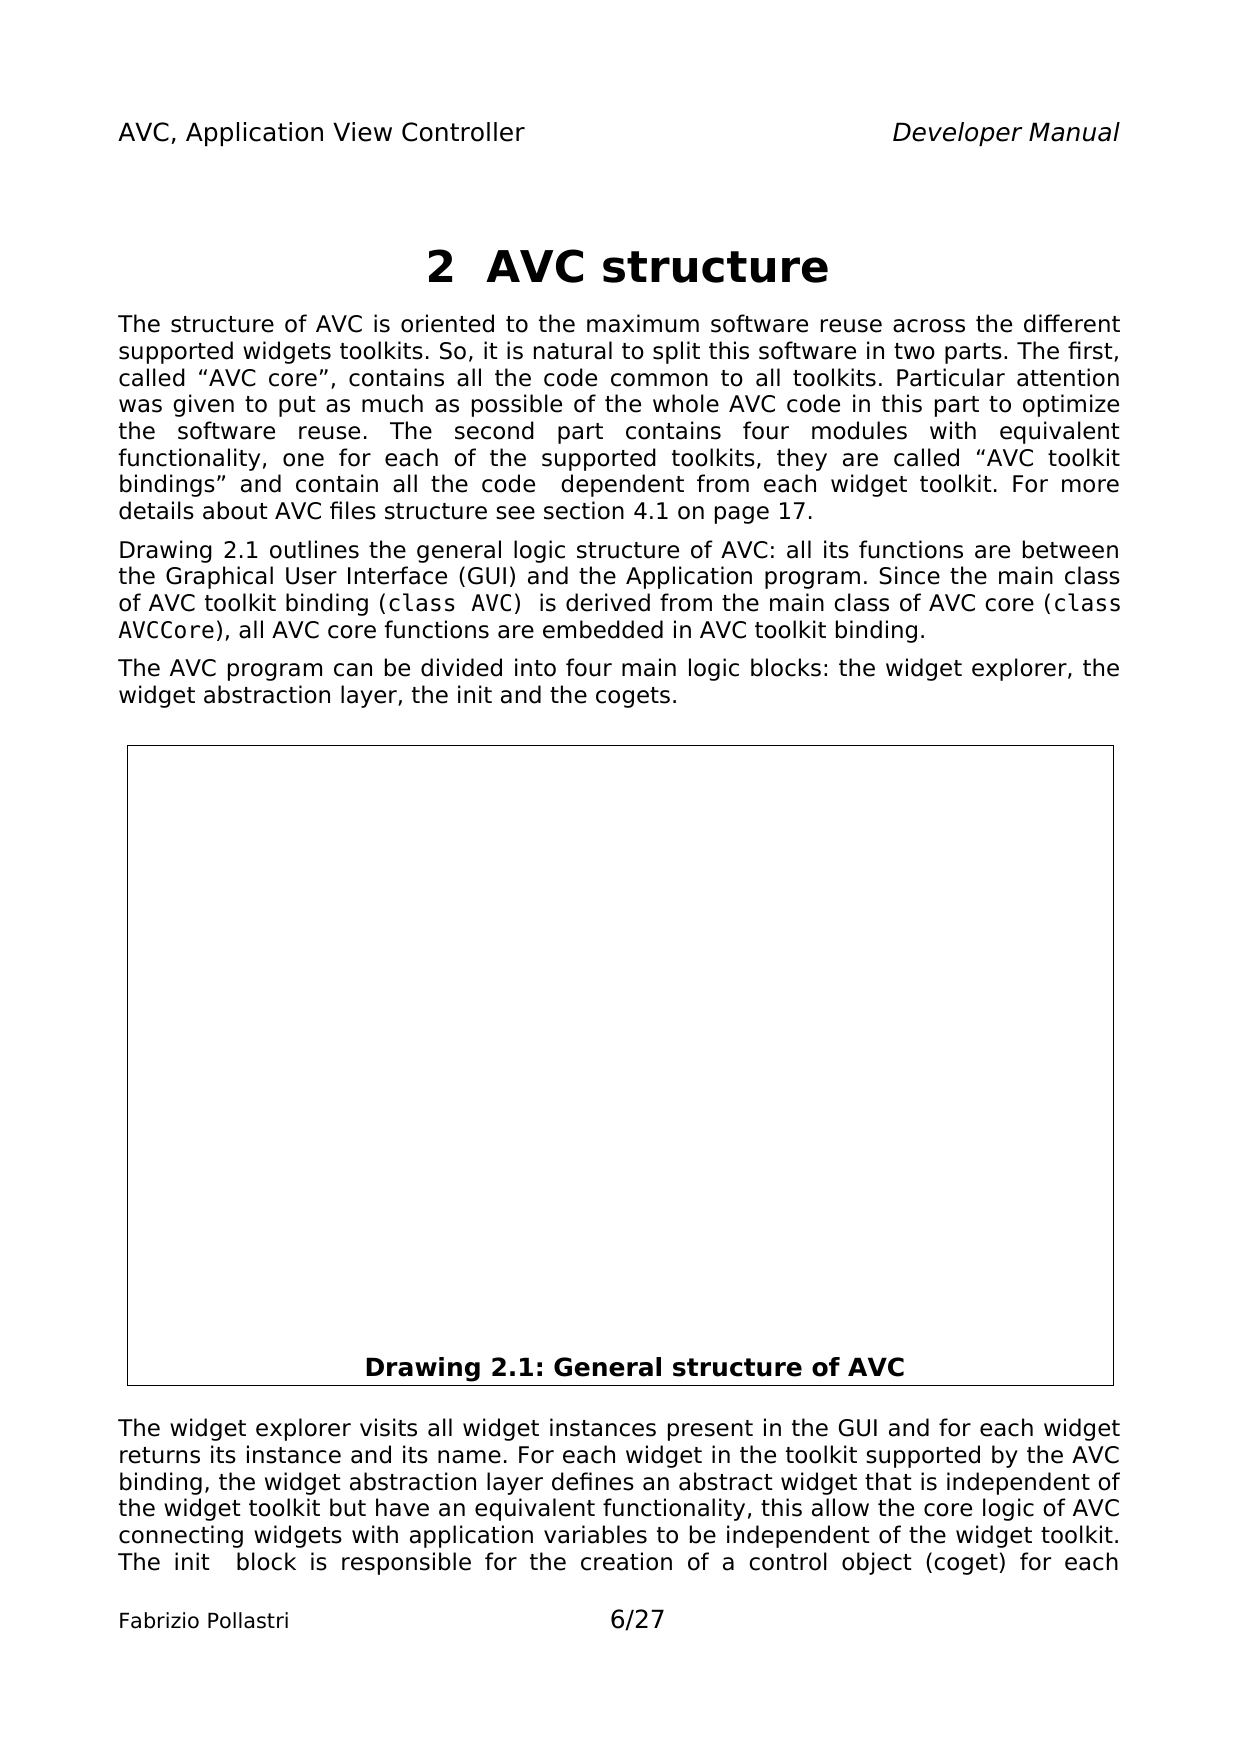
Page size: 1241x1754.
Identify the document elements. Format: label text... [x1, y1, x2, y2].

list Drawing 2.1: General structure of AVC [130, 772, 1110, 1382]
text Drawing 2.1 outlines the general logic structure of AVC: all its functions are between the Graphical User Interface (GUI) and the Application program. Since the main class of AVC toolkit binding (class AVC) is derived from the main class of AVC core (class AVCCore), all AVC core functions are embedded in AVC toolkit binding. [118, 537, 1122, 643]
text The widget explorer visits all widget instances present in the GUI and for each widget returns its instance and its name. For each widget in the toolkit supported by the AVC binding, the widget abstraction layer defines an abstract widget that is independent of the widget toolkit but have an equivalent functionality, this allow the core logic of AVC connecting widgets with application variables to be independent of the widget toolkit. The init block is responsible for the creation of a control object (coget) for each [118, 721, 1122, 1576]
subtitle AVC structure [118, 242, 1122, 293]
text The AVC program can be divided into four main logic blocks: the widget explorer, the widget abstraction layer, the init and the cogets. [118, 656, 1122, 709]
text The structure of AVC is oriented to the maximum software reuse across the different supported widgets toolkits. So, it is natural to split this software in two parts. The first, called “AVC core”, contains all the code common to all toolkits. Particular attention was given to put as much as possible of the whole AVC code in this part to optimize the software reuse. The second part contains four modules with equivalent functionality, one for each of the supported toolkits, they are called “AVC toolkit bindings” and contain all the code dependent from each widget toolkit. For more details about AVC files structure see section 4.1 on page 17. [118, 311, 1122, 525]
